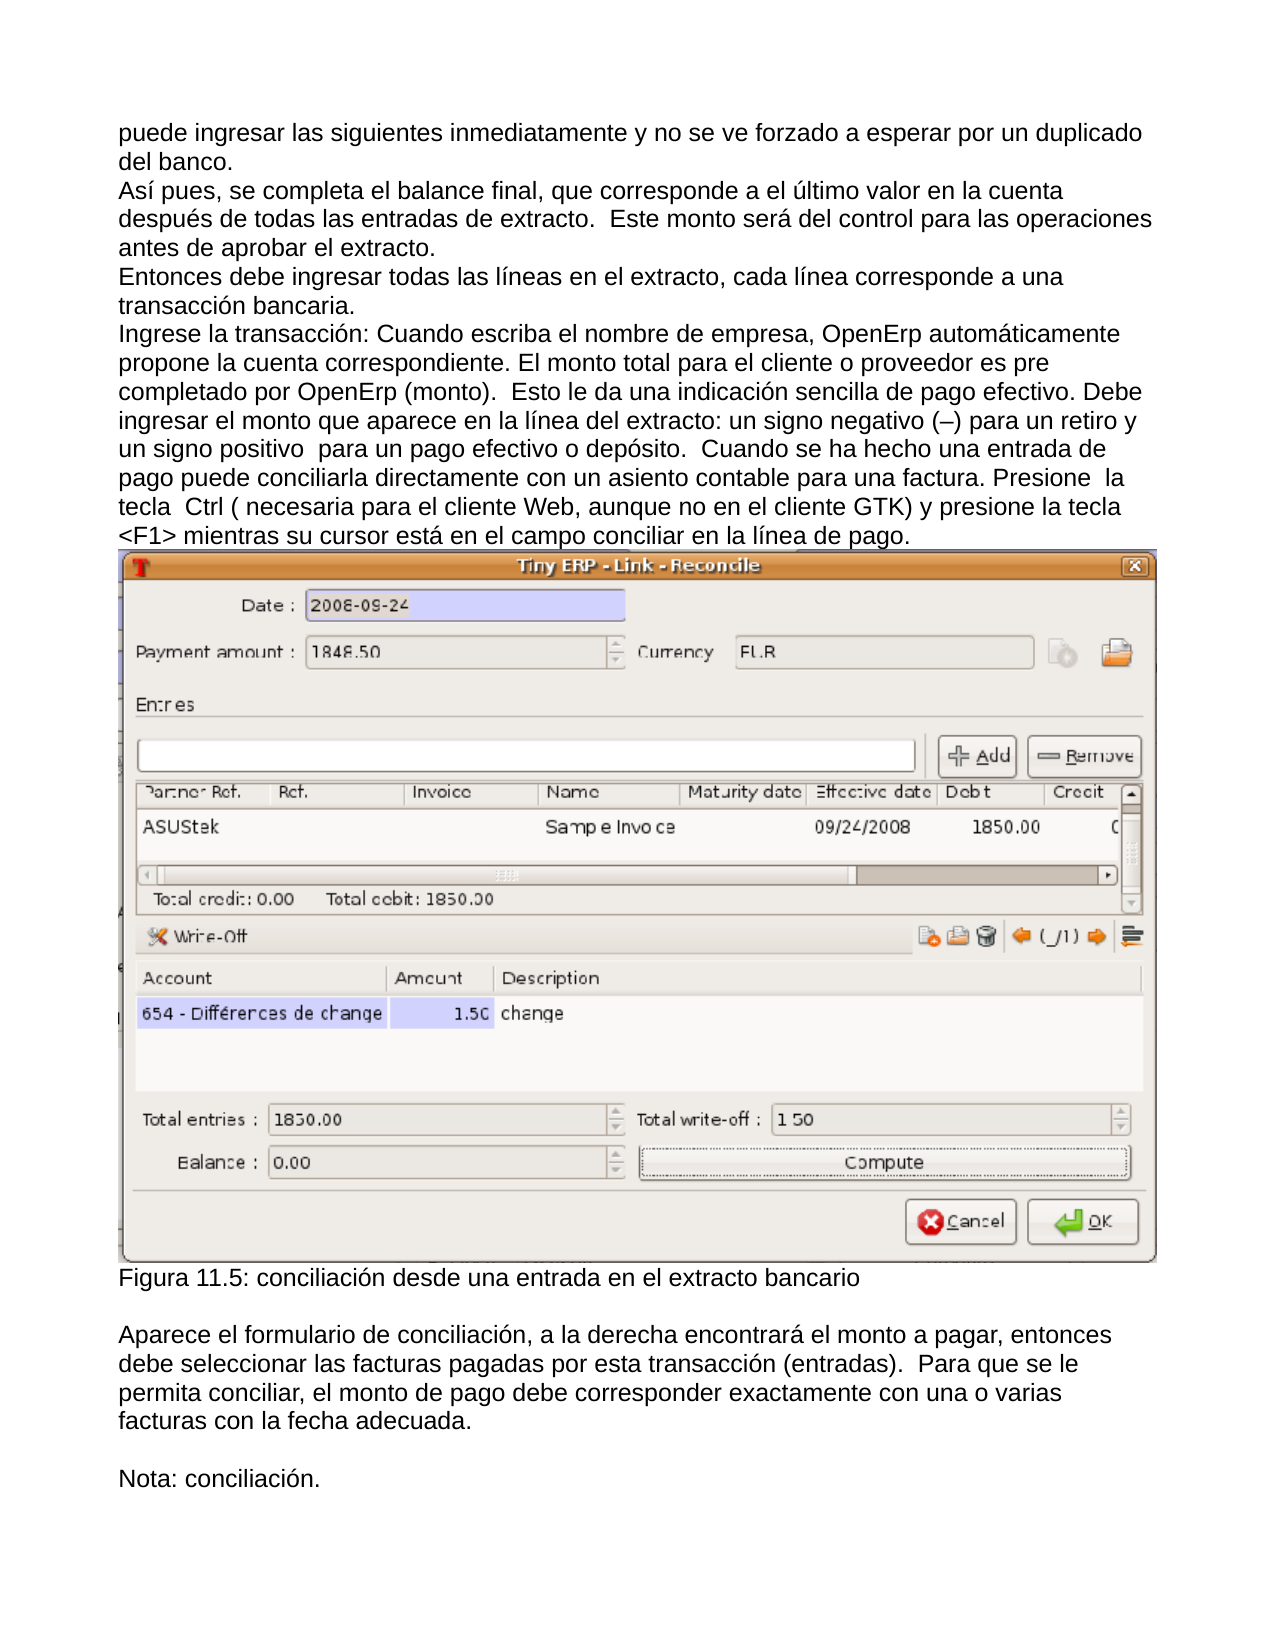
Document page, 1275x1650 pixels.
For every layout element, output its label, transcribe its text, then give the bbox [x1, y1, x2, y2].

text Entonces debe ingresar todas las líneas en el extracto, cada línea corresponde a una transacción bancaria. [118, 262, 1157, 319]
text Nota: conciliación. [118, 1464, 1157, 1493]
text puede ingresar las siguientes inmediatamente y no se ve forzado a esperar por un duplicado del banco. [118, 118, 1157, 176]
text Figura 11.5: conciliación desde una entrada en el extracto bancario [118, 1263, 1157, 1291]
text Ingrese la transacción: Cuando escriba el nombre de empresa, OpenErp automáticamente propone la cuenta correspondiente. El monto total para el cliente o proveedor es pre completado por OpenErp (monto). Esto le da una indicación sencilla de pago efectivo. Debe ingresar el monto que aparece en la línea del extracto: un signo negativo (–) para un retiro y un signo positivo para un pago efectivo o depósito. Cuando se ha hecho una entrada de pago puede conciliarla directamente con un asiento contable para una factura. Presione la tecla Ctrl ( necesaria para el cliente Web, aunque no en el cliente GTK) y presione la tecla <F1> mientras su cursor está en el campo conciliar en la línea de pago. [118, 319, 1157, 549]
text Aparece el formulario de conciliación, a la derecha encontrará el monto a pagar, entonces debe seleccionar las facturas pagadas por esta transacción (entradas). Para que se le permita conciliar, el monto de pago debe corresponder exactamente con una o varias facturas con la fecha adecuada. [118, 1320, 1157, 1435]
text Así pues, se completa el balance final, que corresponde a el último valor en la cuenta después de todas las entradas de extracto. Este monto será del control para las operaciones antes de aprobar el extracto. [118, 176, 1157, 262]
